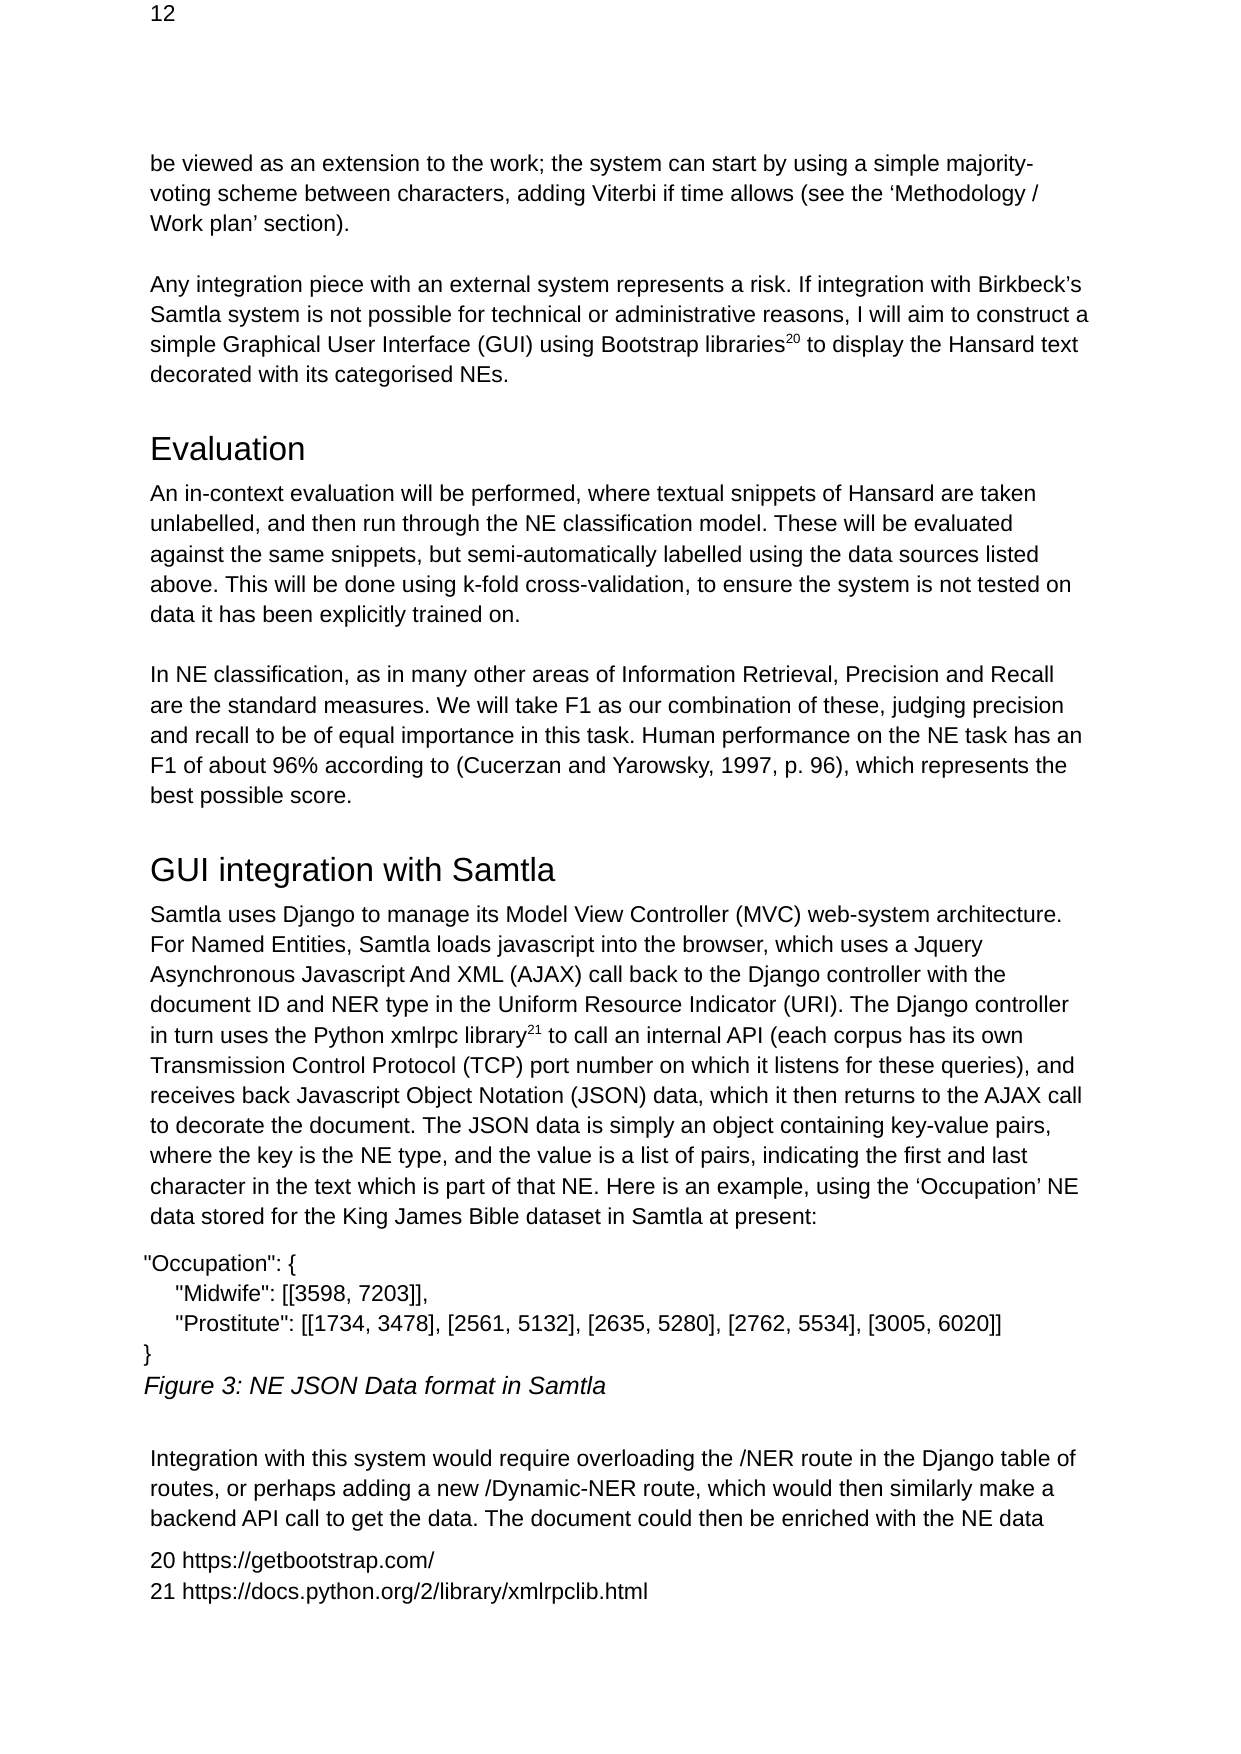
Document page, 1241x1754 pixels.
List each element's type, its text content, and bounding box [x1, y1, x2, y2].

text be viewed as an extension to the work; the system can start by using a simple majority-voting scheme between characters, adding Viterbi if time allows (see the ‘Methodology / Work plan’ section). [150, 150, 1090, 237]
text https://docs.python.org/2/library/xmlrpclib.html [150, 1578, 1090, 1604]
text Figure 3: NE JSON Data format in Samtla [143, 1258, 1117, 1400]
text https://getbootstrap.com/ [150, 1547, 1090, 1574]
text Any integration piece with an external system represents a risk. If integration with Birkbeck’s Samtla system is not possible for technical or administrative reasons, I will aim to construct a simple Graphical User Interface (GUI) using Bootstrap libraries to display the Hansard text decorated with its categorised NEs. [150, 271, 1090, 388]
text Integration with this system would require overloading the /NER route in the Django table of routes, or perhaps adding a new /Dynamic-NER route, which would then similarly make a backend API call to get the data. The document could then be enriched with the NE data [150, 1444, 1090, 1531]
subtitle Evaluation [150, 429, 1090, 468]
text An in-context evaluation will be performed, where textual snippets of Hansard are taken unlabelled, and then run through the NE classification model. These will be evaluated against the same snippets, but semi-automatically labelled using the data sources listed above. This will be done using k-fold cross-validation, to ensure the system is not tested on data it has been explicitly trained on. [150, 480, 1090, 627]
subtitle GUI integration with Samtla [150, 850, 1090, 888]
text Samtla uses Django to manage its Model View Controller (MVC) web-system architecture. For Named Entities, Samtla loads javascript into the browser, which uses a Jquery Asynchronous Javascript And XML (AJAX) call back to the Django controller with the document ID and NER type in the Uniform Resource Indicator (URI). The Django controller in turn uses the Python xmlrpc library to call an internal API (each corpus has its own Transmission Control Protocol (TCP) port number on which it listens for these queries), and receives back Javascript Object Notation (JSON) data, which it then returns to the AJAX call to decorate the document. The JSON data is simply an object containing key-value pairs, where the key is the NE type, and the value is a list of pairs, indicating the first and last character in the text which is part of that NE. Here is an example, using the ‘Occupation’ NE data stored for the King James Bible dataset in Samtla at present: [150, 901, 1090, 1229]
text In NE classification, as in many other areas of Information Retrieval, Precision and Recall are the standard measures. We will take F1 as our combination of these, judging precision and recall to be of equal importance in this task. Human performance on the NE task has an F1 of about 96% according to (Cucerzan and Yarowsky, 1997, p. 96)⁠, which represents the best possible score. [150, 661, 1090, 808]
